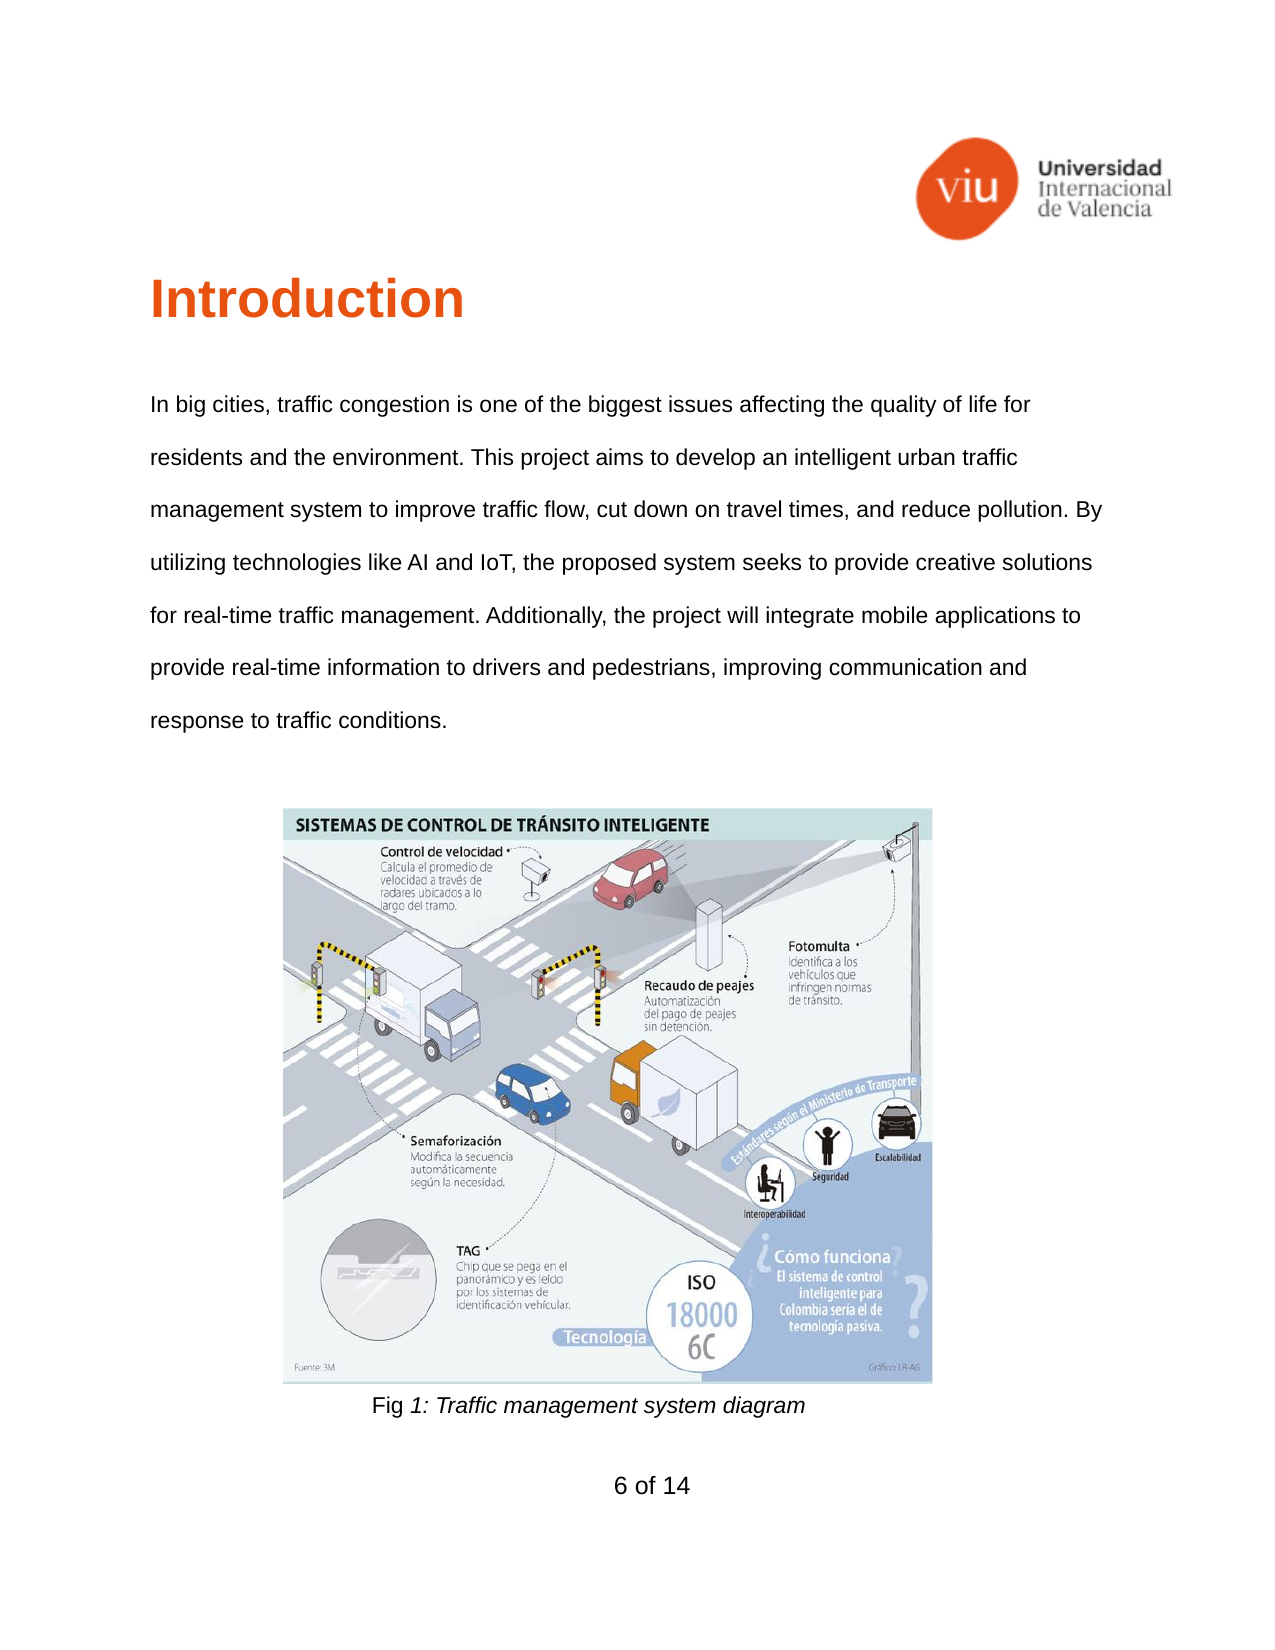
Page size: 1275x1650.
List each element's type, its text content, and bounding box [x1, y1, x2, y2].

picture [283, 808, 933, 1384]
picture [913, 134, 1175, 245]
text Introduction [150, 266, 1125, 328]
text In big cities, traffic congestion is one of the biggest issues affecting the quality of life for residents and the environment. This project aims to develop an intelligent urban traffic management system to improve traffic flow, cut down on travel times, and reduce pollution. By utilizing technologies like AI and IoT, the proposed system seeks to provide creative solutions for real-time traffic management. Additionally, the project will integrate mobile applications to provide real-time information to drivers and pedestrians, improving communication and response to traffic conditions. [150, 391, 1125, 733]
text Fig 1: Traffic management system diagram [150, 1392, 1125, 1419]
